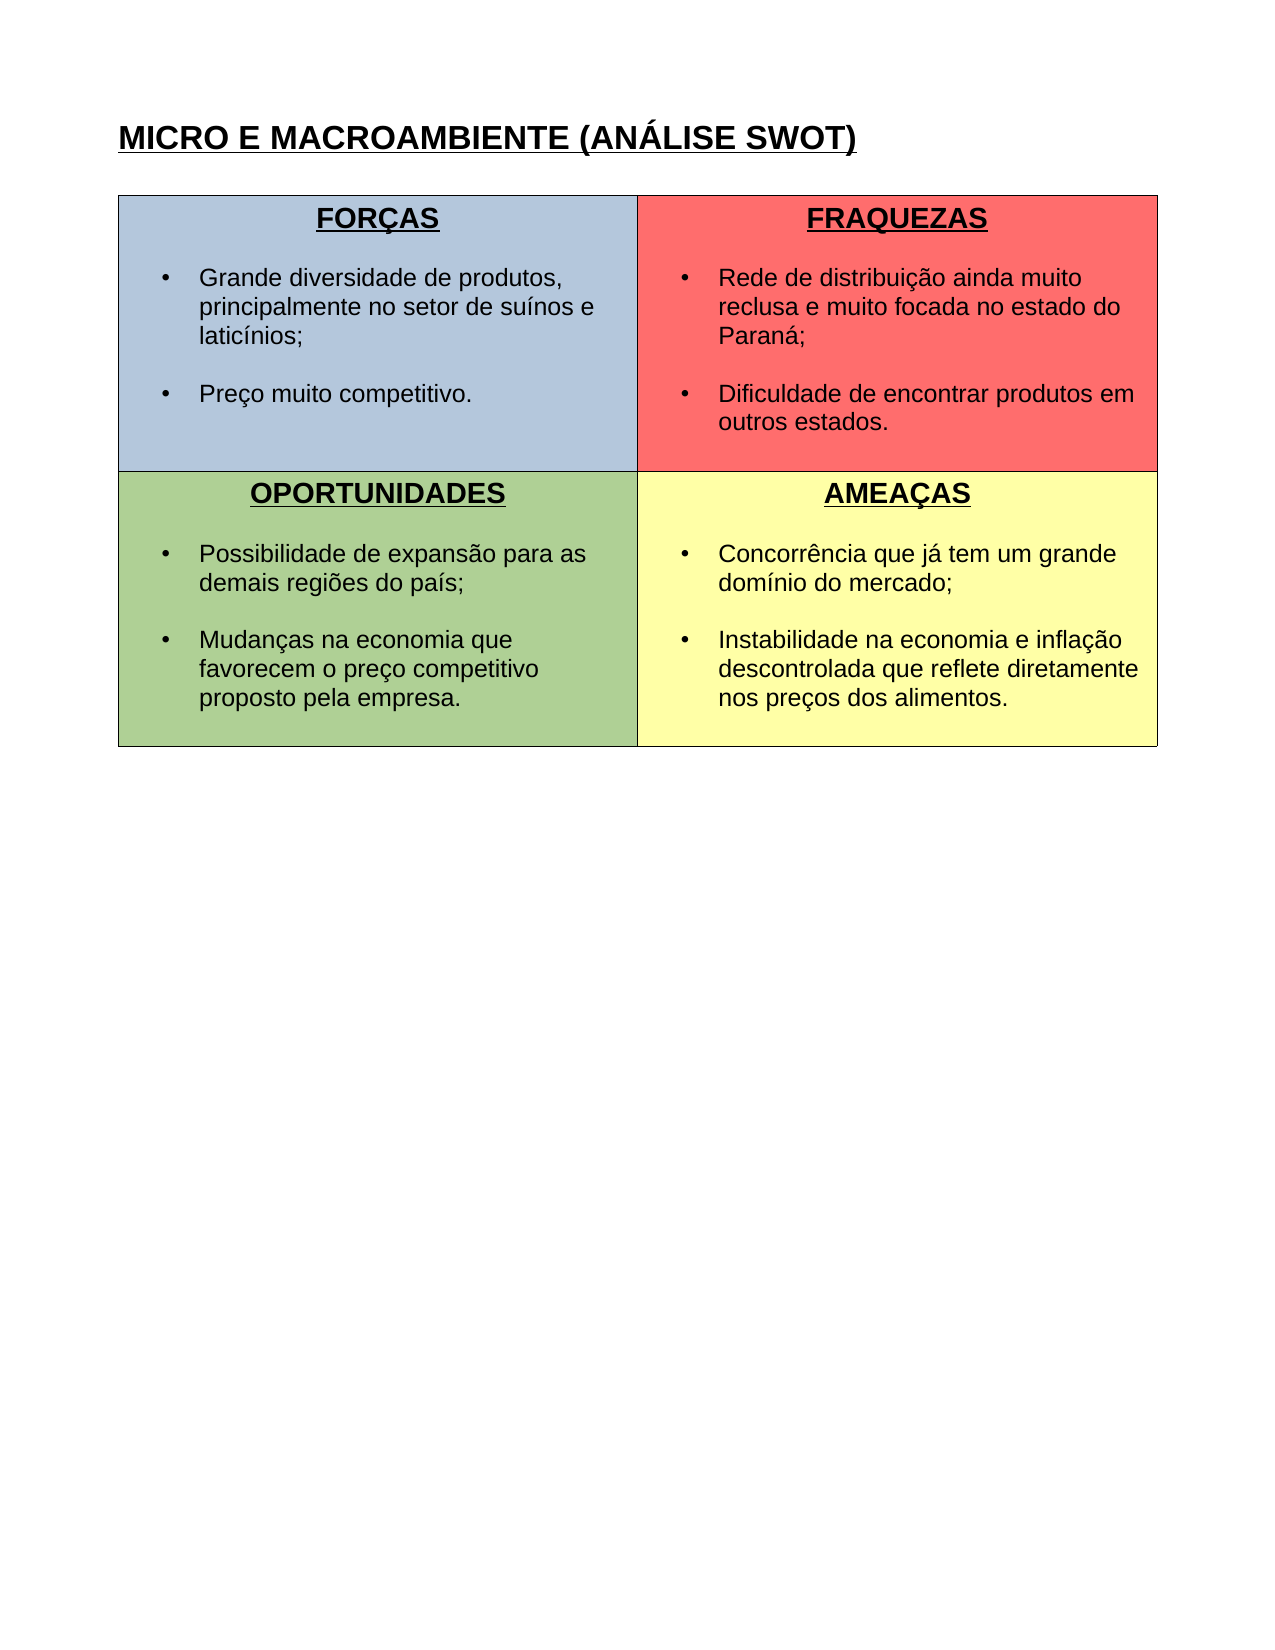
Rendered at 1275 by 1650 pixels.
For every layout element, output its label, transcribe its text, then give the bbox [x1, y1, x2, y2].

table_cell OPORTUNIDADES Possibilidade de expansão para as demais regiões do país; Mudanças na economia que favorecem o preço competitivo proposto pela empresa. [119, 472, 637, 746]
table_cell AMEAÇAS Concorrência que já tem um grande domínio do mercado; Instabilidade na economia e inflação descontrolada que reflete diretamente nos preços dos alimentos. [638, 472, 1157, 746]
table_header FORÇAS Grande diversidade de produtos, principalmente no setor de suínos e laticínios; Preço muito competitivo. [119, 196, 637, 471]
text MICRO E MACROAMBIENTE (ANÁLISE SWOT) [118, 118, 1157, 157]
table_header FRAQUEZAS Rede de distribuição ainda muito reclusa e muito focada no estado do Paraná; Dificuldade de encontrar produtos em outros estados. [638, 196, 1157, 471]
